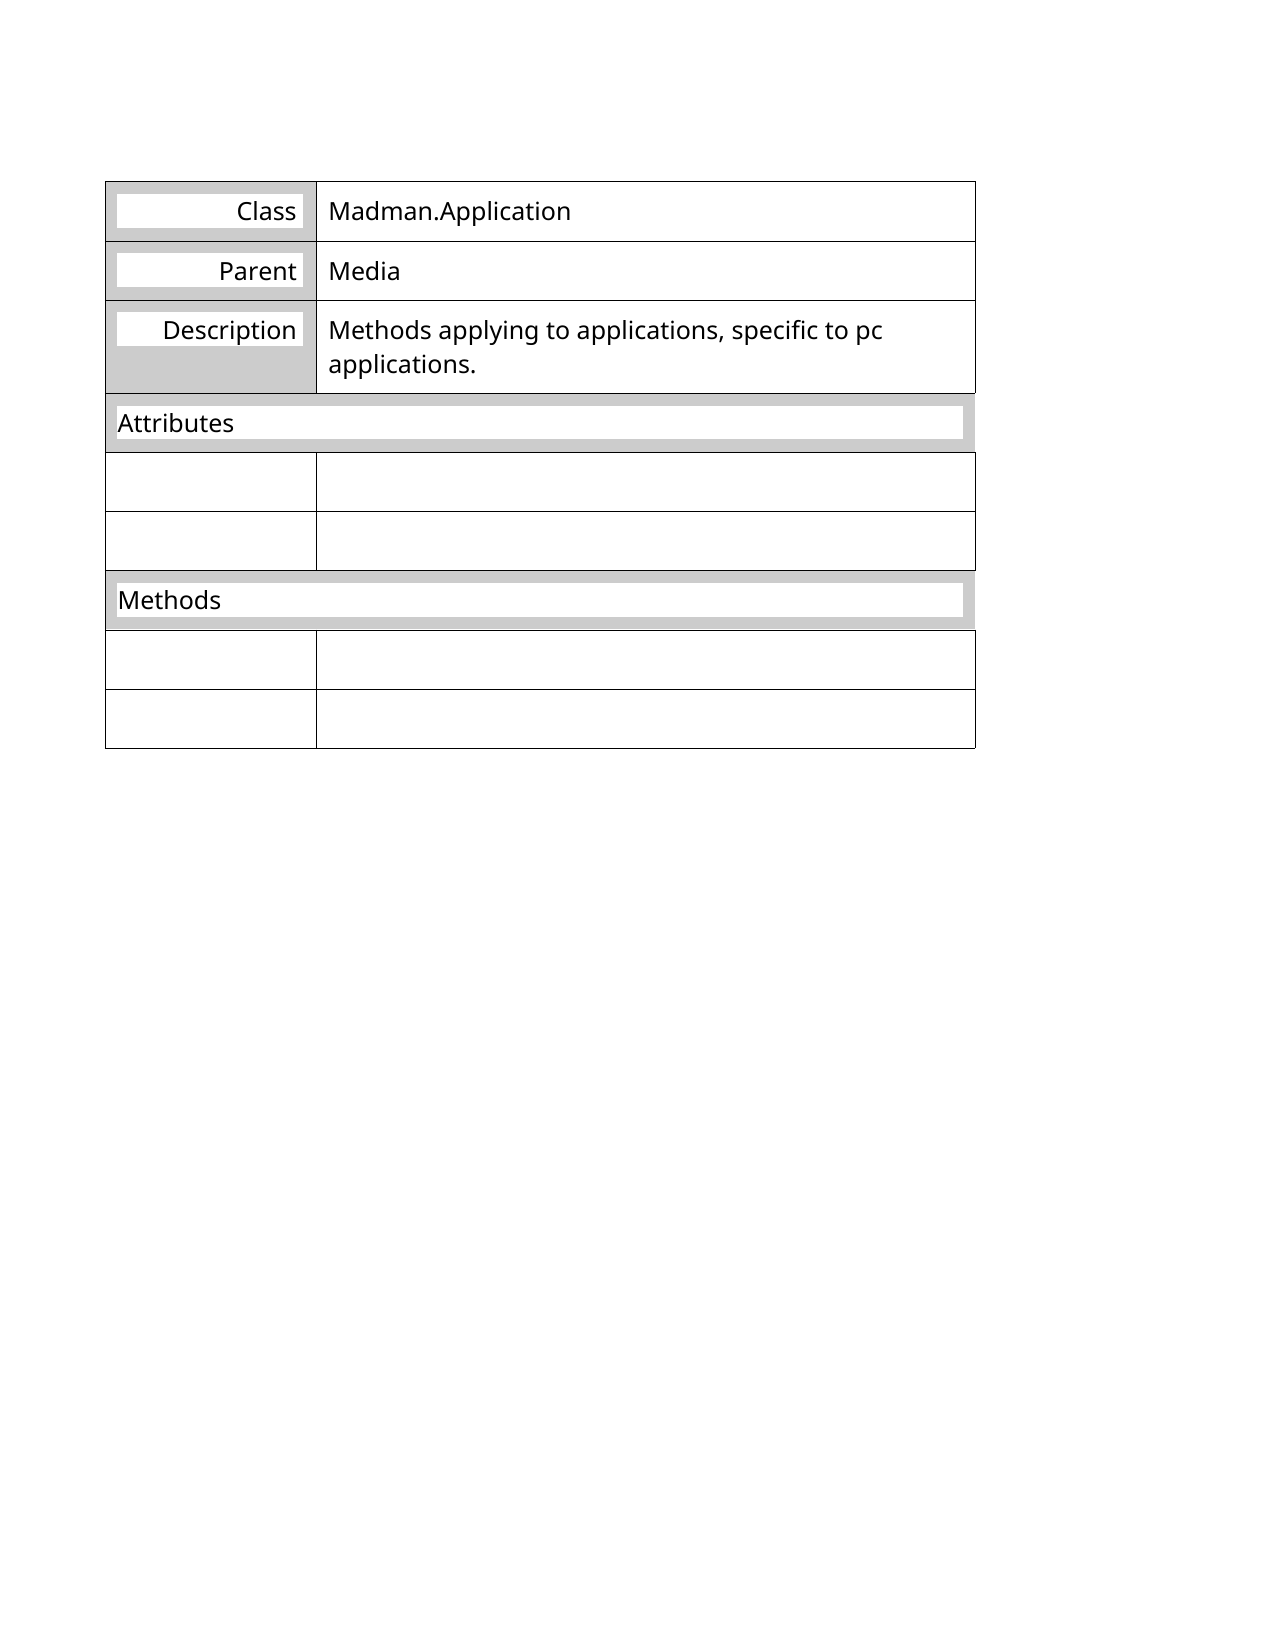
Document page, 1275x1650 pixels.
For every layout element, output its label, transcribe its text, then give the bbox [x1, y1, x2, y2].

table_cell [317, 453, 975, 511]
table_cell [317, 512, 975, 570]
table_cell [317, 631, 975, 689]
table_cell Methods applying to applications, specific to pc applications. [317, 301, 975, 393]
table_header Class [106, 182, 316, 241]
table_cell [106, 631, 316, 689]
table_cell Description [106, 301, 316, 393]
table_cell Media [317, 242, 975, 300]
table_cell Attributes [106, 394, 975, 452]
table_header Madman.Application [317, 182, 975, 241]
table_cell Methods [106, 571, 975, 629]
table_cell [317, 690, 975, 748]
table_cell Parent [106, 242, 316, 300]
table_cell [106, 453, 316, 511]
table_cell [106, 512, 316, 570]
table_cell [106, 690, 316, 748]
